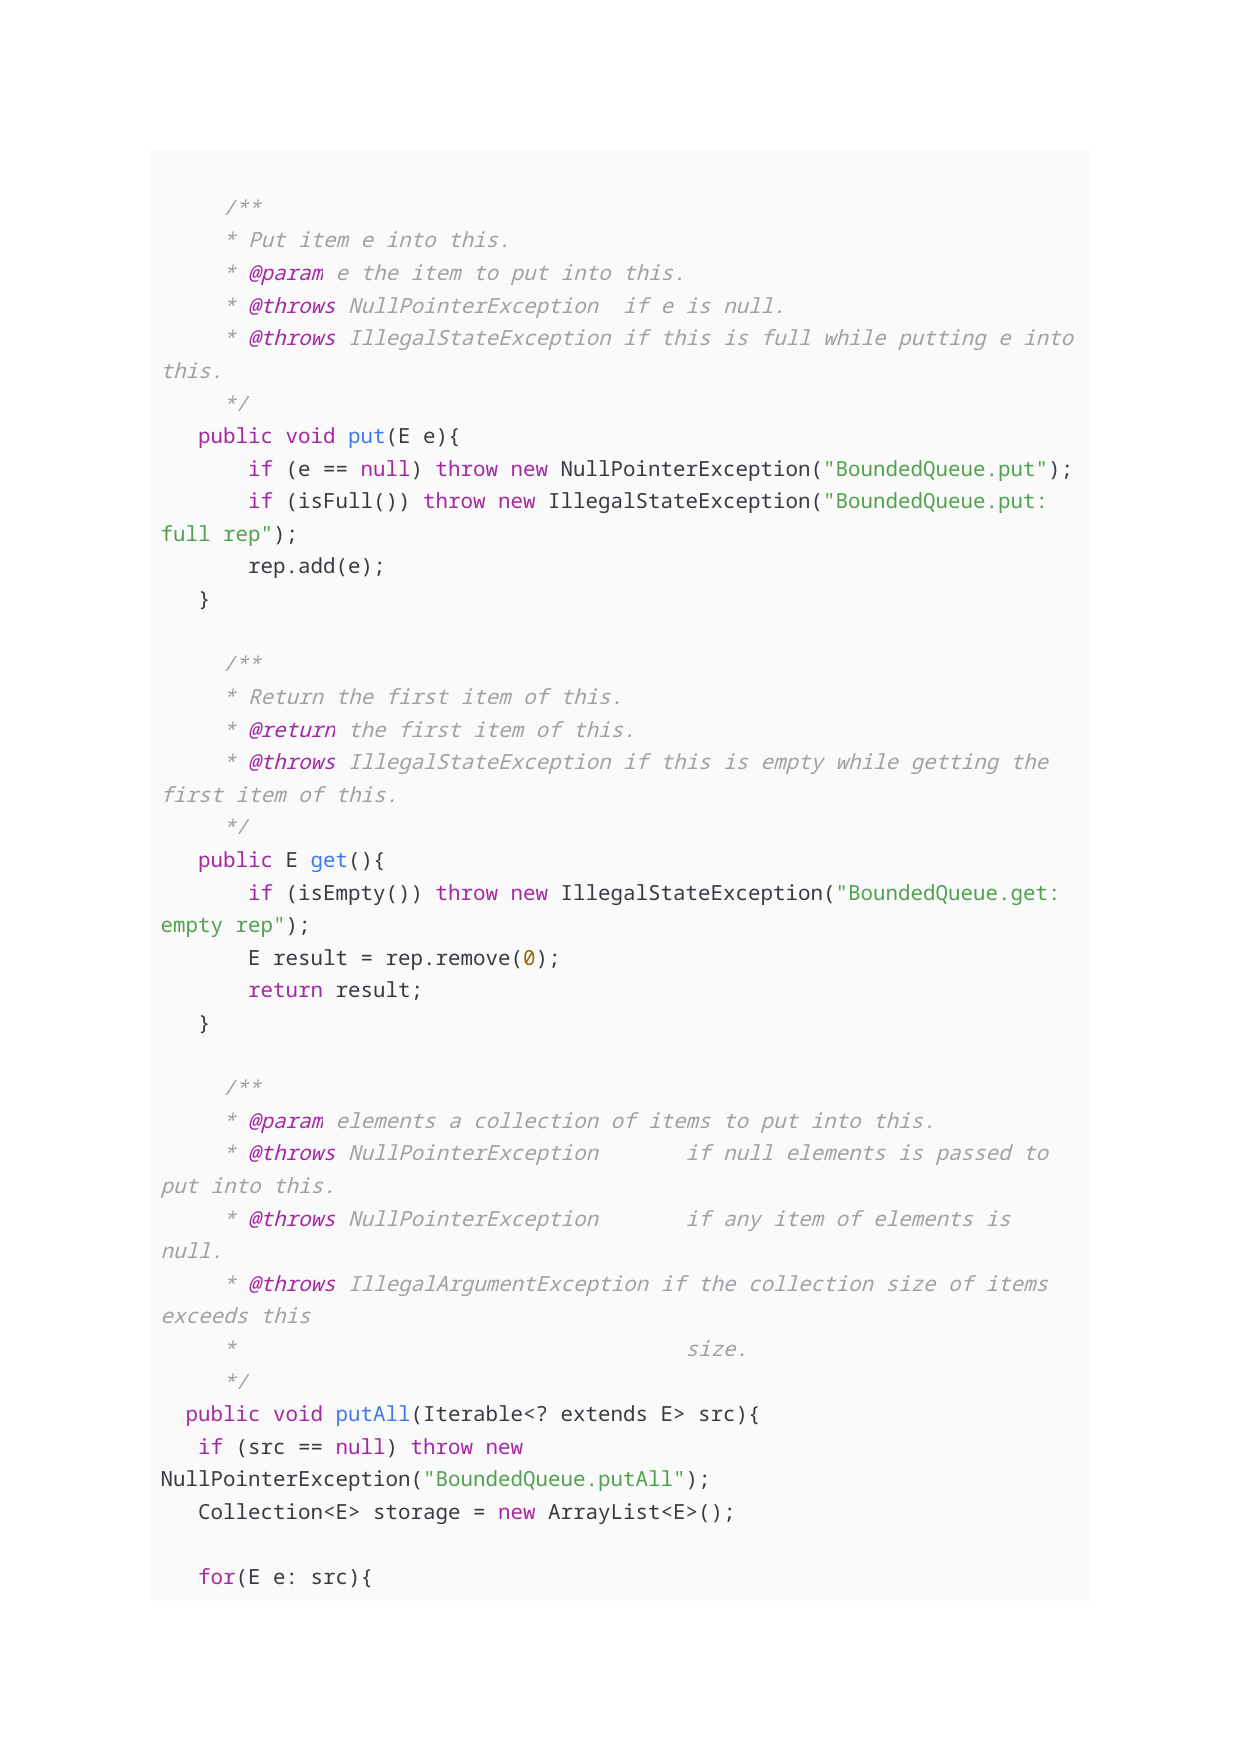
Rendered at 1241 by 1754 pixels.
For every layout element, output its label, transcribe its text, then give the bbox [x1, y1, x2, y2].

table_header /** * Put item e into this. * @param e the item to put into this. * @throws NullPointerException if e is null. * @throws IllegalStateException if this is full while putting e into this. */ public void put(E e){ if (e == null) throw new NullPointerException("BoundedQueue.put"); if (isFull()) throw new IllegalStateException("BoundedQueue.put: full rep"); rep.add(e); } /** * Return the first item of this. * @return the first item of this. * @throws IllegalStateException if this is empty while getting the first item of this. */ public E get(){ if (isEmpty()) throw new IllegalStateException("BoundedQueue.get: empty rep"); E result = rep.remove(0); return result; } /** * @param elements a collection of items to put into this. * @throws NullPointerException if null elements is passed to put into this. * @throws NullPointerException if any item of elements is null. * @throws IllegalArgumentException if the collection size of items exceeds this * size. */ public void putAll(Iterable<? extends E> src){ if (src == null) throw new NullPointerException("BoundedQueue.putAll"); Collection<E> storage = new ArrayList<E>(); for(E e: src){ [150, 150, 1091, 1601]
